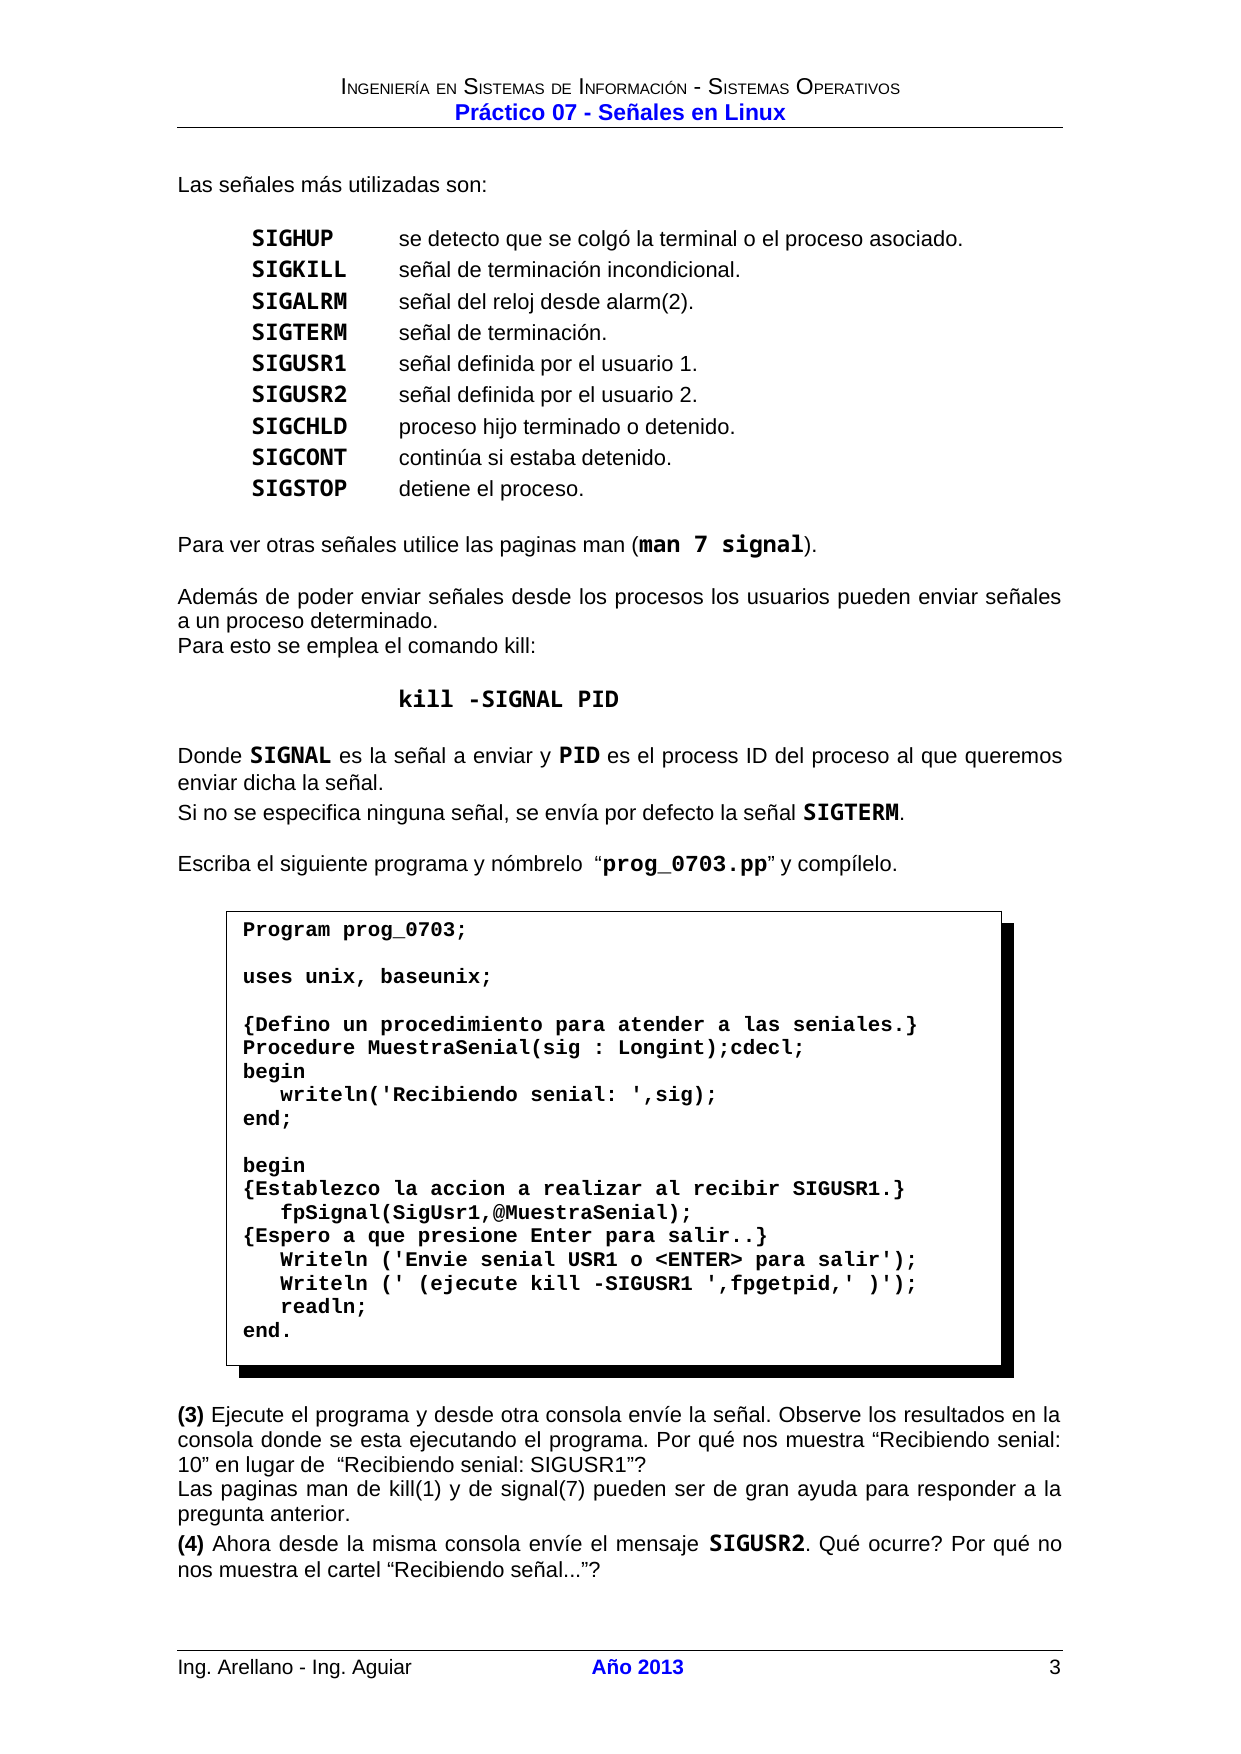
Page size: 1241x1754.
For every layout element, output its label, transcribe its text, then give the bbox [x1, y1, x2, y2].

text begin [243, 1155, 985, 1178]
text (4) Ahora desde la misma consola envíe el mensaje SIGUSR2. Qué ocurre? Por qué no nos muestra el cartel “Recibiendo señal...”? [177, 1526, 1063, 1582]
text SIGCHLD proceso hijo terminado o detenido. [177, 409, 1063, 441]
text SIGSTOP detiene el proceso. [177, 472, 1063, 503]
text (3) Ejecute el programa y desde otra consola envíe la señal. Observe los resultados en la consola donde se esta ejecutando el programa. Por qué nos muestra “Recibiendo senial: 10” en lugar de “Recibiendo senial: SIGUSR1”? [177, 1402, 1063, 1477]
text SIGALRM señal del reloj desde alarm(2). [177, 284, 1063, 316]
text Writeln ('Envie senial USR1 o <ENTER> para salir'); [243, 1249, 985, 1273]
text Writeln (' (ejecute kill -SIGUSR1 ',fpgetpid,' )'); [243, 1273, 985, 1296]
text Procedure MuestraSenial(sig : Longint);cdecl; [243, 1037, 985, 1061]
text Las señales más utilizadas son: [177, 172, 1063, 197]
text SIGUSR1 señal definida por el usuario 1. [177, 347, 1063, 378]
text Si no se especifica ninguna señal, se envía por defecto la señal SIGTERM. [177, 795, 1063, 827]
text end; [243, 1108, 985, 1131]
text Las paginas man de kill(1) y de signal(7) pueden ser de gran ayuda para responder a la pregunta anterior. [177, 1477, 1063, 1526]
text kill -SIGNAL PID [177, 683, 1063, 714]
text Además de poder enviar señales desde los procesos los usuarios pueden enviar señales a un proceso determinado. [177, 584, 1063, 634]
text SIGHUP se detecto que se colgó la terminal o el proceso asociado. [177, 222, 1063, 253]
text {Espero a que presione Enter para salir..} [243, 1226, 985, 1249]
text writeln('Recibiendo senial: ',sig); [243, 1084, 985, 1108]
text end. [243, 1320, 985, 1343]
text {Establezco la accion a realizar al recibir SIGUSR1.} [243, 1178, 985, 1202]
text SIGKILL señal de terminación incondicional. [177, 253, 1063, 284]
text SIGUSR2 señal definida por el usuario 2. [177, 378, 1063, 409]
text SIGTERM señal de terminación. [177, 316, 1063, 347]
text readln; [243, 1296, 985, 1320]
text {Defino un procedimiento para atender a las seniales.} [243, 1014, 985, 1037]
text Para ver otras señales utilice las paginas man (man 7 signal). [177, 528, 1063, 559]
text Para esto se emplea el comando kill: [177, 634, 1063, 658]
text uses unix, baseunix; [243, 967, 985, 990]
text SIGCONT continúa si estaba detenido. [177, 441, 1063, 472]
text fpSignal(SigUsr1,@MuestraSenial); [243, 1202, 985, 1226]
text Escriba el siguiente programa y nómbrelo “prog_0703.pp” y compílelo. [177, 851, 1063, 878]
text begin [243, 1061, 985, 1084]
text Donde SIGNAL es la señal a enviar y PID es el process ID del proceso al que queremos enviar dicha la señal. [177, 739, 1063, 795]
text Program prog_0703; [243, 919, 985, 943]
